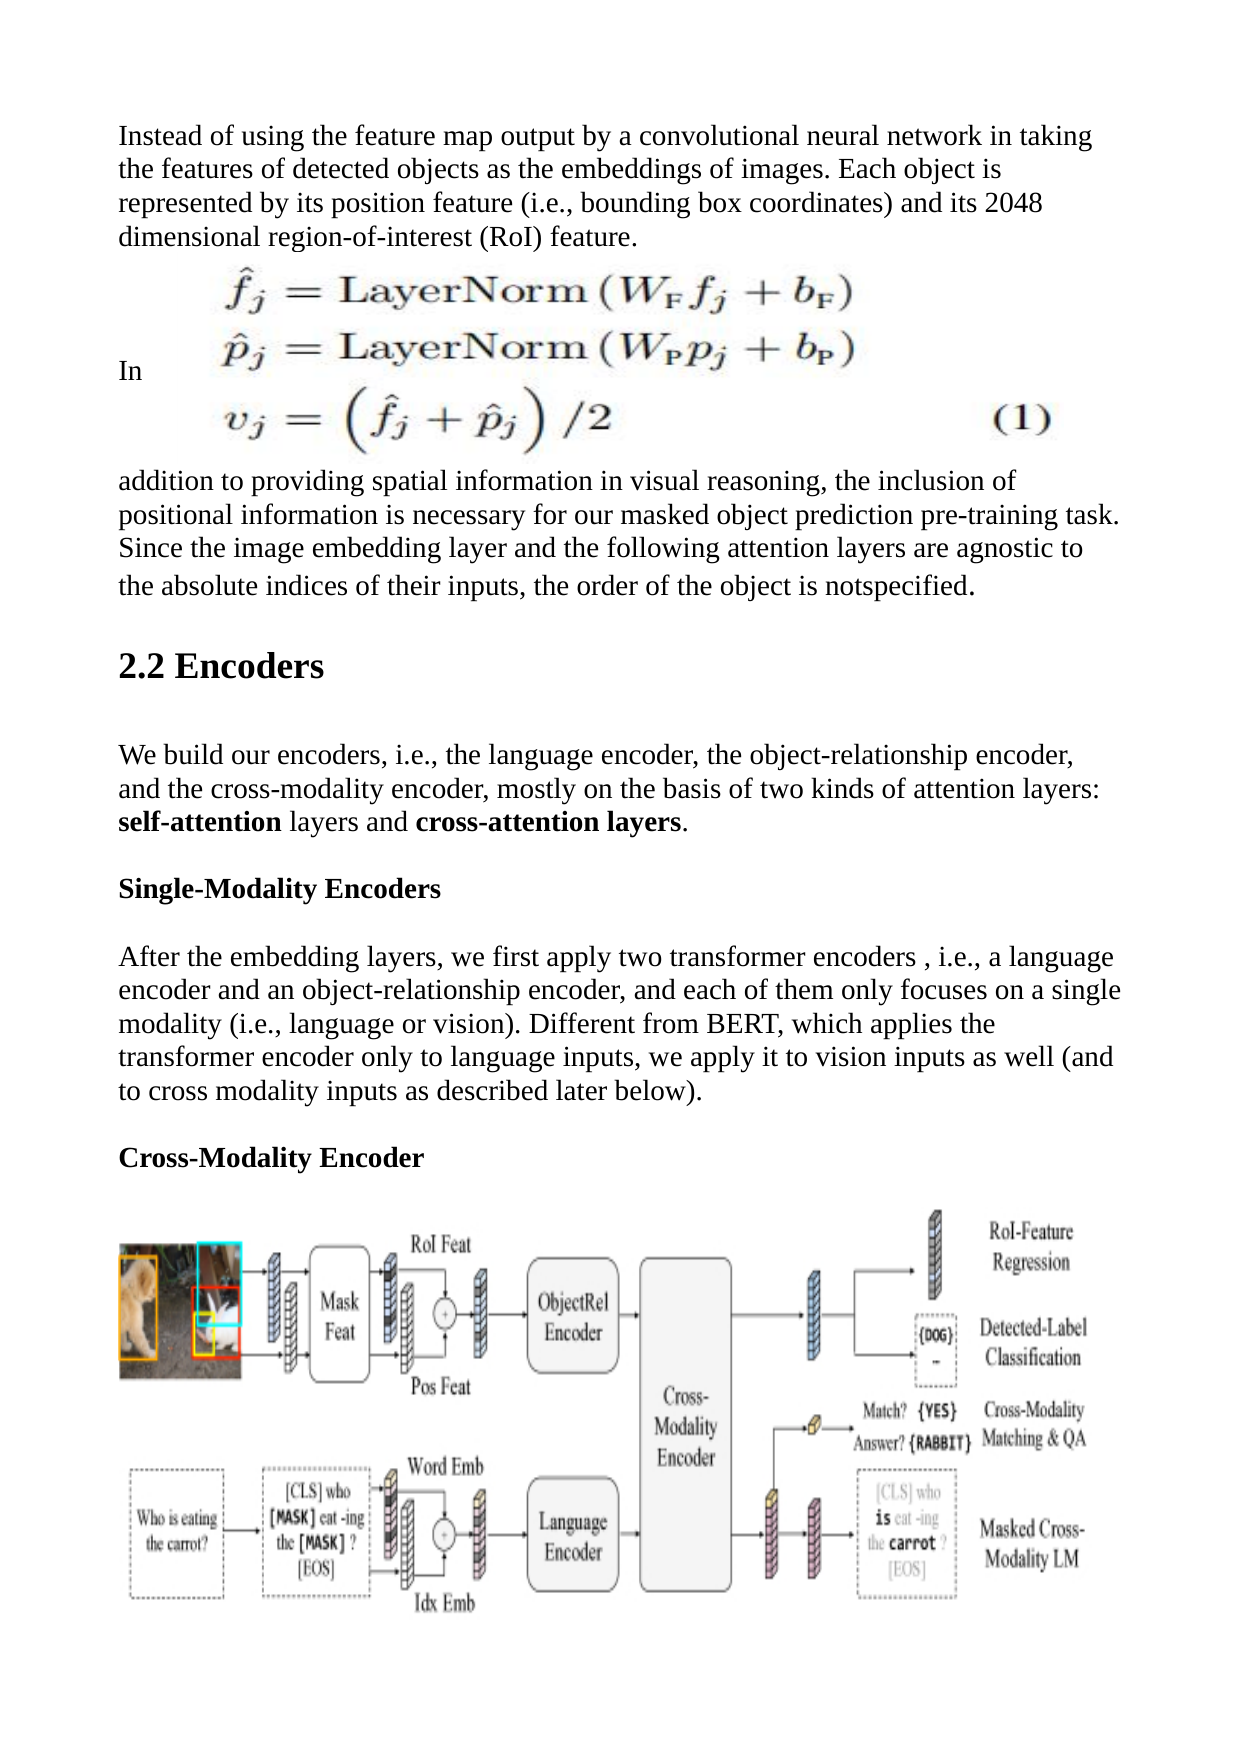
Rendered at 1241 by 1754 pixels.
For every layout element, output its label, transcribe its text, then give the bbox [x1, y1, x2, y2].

picture [118, 1207, 1123, 1620]
text Cross-Modality Encoder [118, 1140, 1122, 1173]
text Instead of using the feature map output by a convolutional neural network in taking the features of detected objects as the embeddings of images. Each object is represented by its position feature (i.e., bounding box coordinates) and its 2048 dimensional region-of-interest (RoI) feature. [118, 118, 1122, 252]
picture [176, 252, 1064, 464]
text We build our encoders, i.e., the language encoder, the object-relationship encoder, and the cross-modality encoder, mostly on the basis of two kinds of attention layers: self-attention layers and cross-attention layers. [118, 737, 1122, 838]
text After the embedding layers, we first apply two transformer encoders , i.e., a language encoder and an object-relationship encoder, and each of them only focuses on a single modality (i.e., language or vision). Different from BERT, which applies the transformer encoder only to language inputs, we apply it to vision inputs as well (and to cross modality inputs as described later below). [118, 905, 1122, 1106]
text Single-Modality Encoders [118, 872, 1122, 905]
text In addition to providing spatial information in visual reasoning, the inclusion of positional information is necessary for our masked object prediction pre-training task. Since the image embedding layer and the following attention layers are agnostic to the absolute indices of their inputs, the order of the object is notspecified. [118, 353, 1122, 603]
text 2.2 Encoders [118, 643, 1122, 686]
